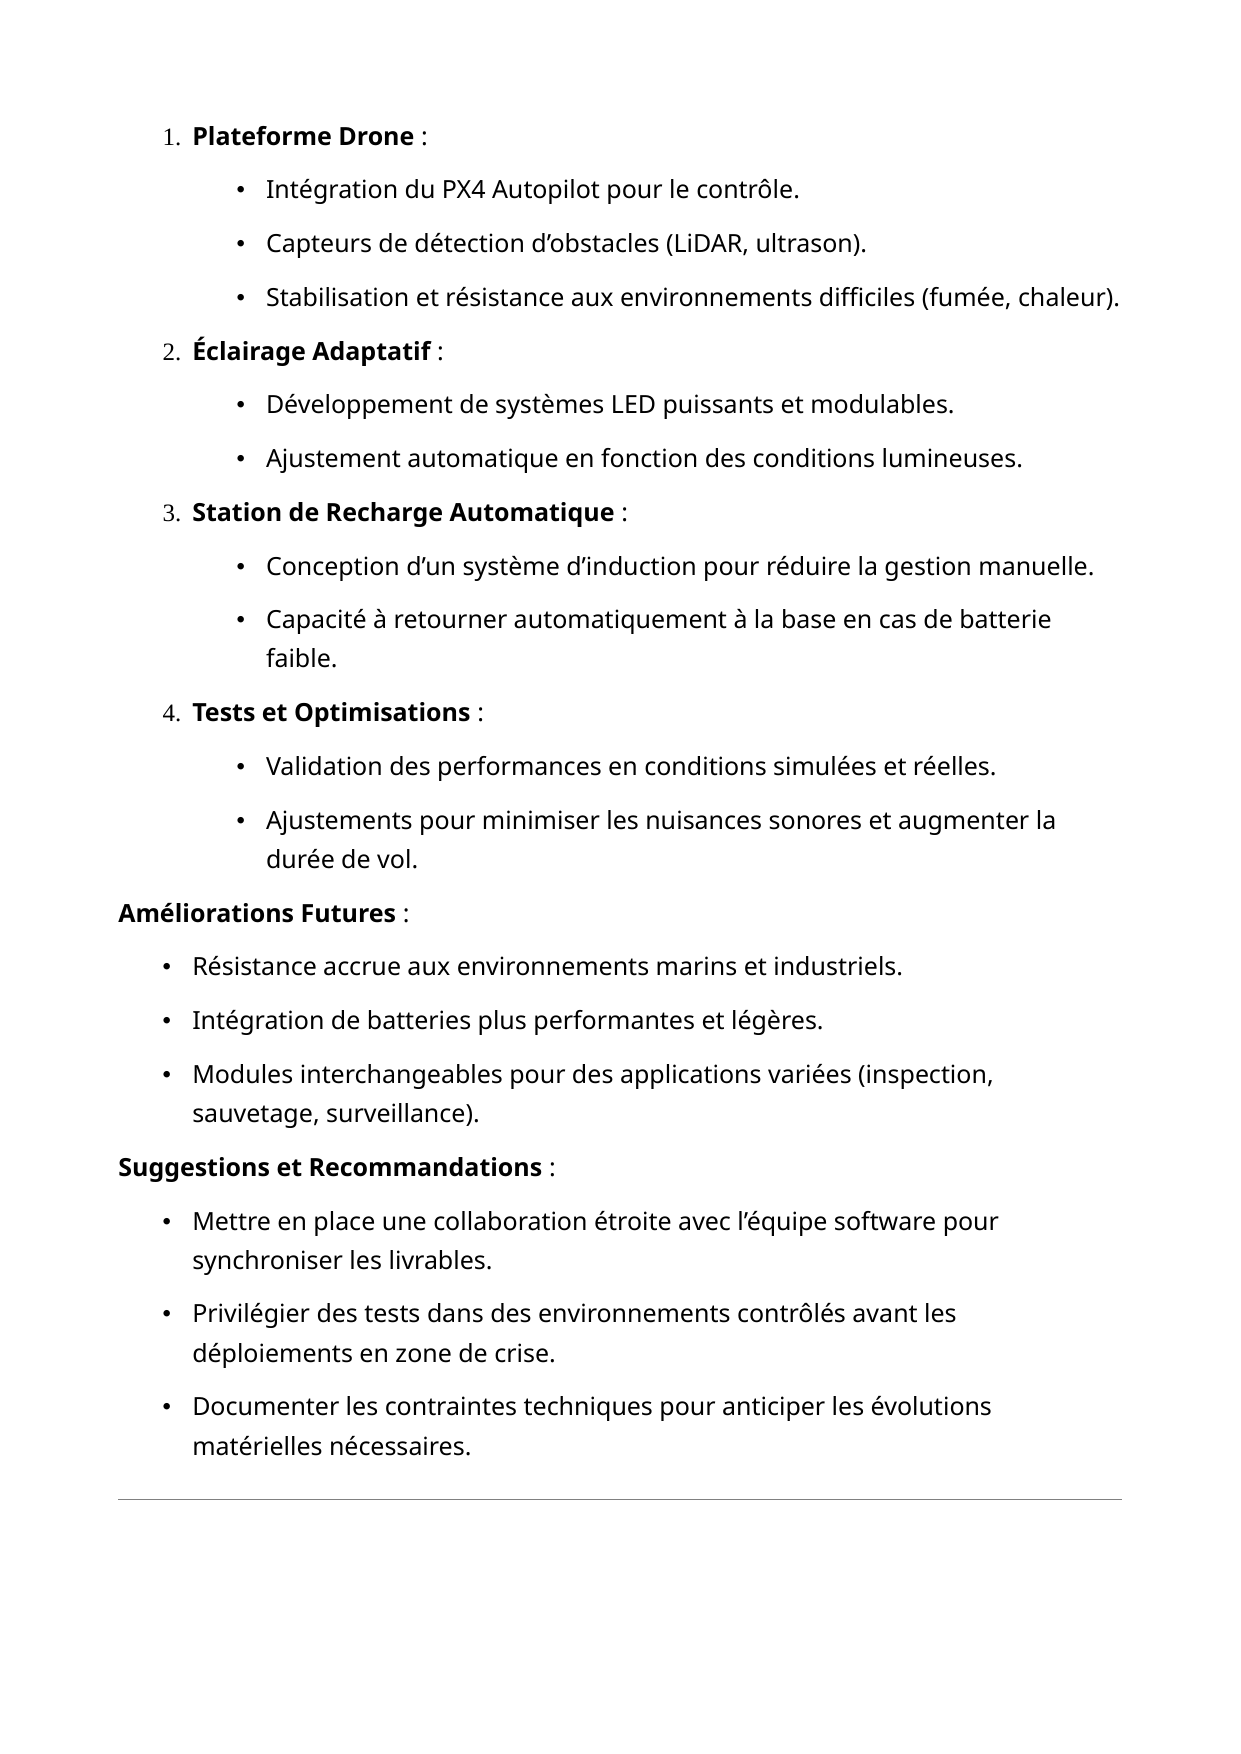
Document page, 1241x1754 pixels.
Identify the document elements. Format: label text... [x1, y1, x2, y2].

list Ajustements pour minimiser les nuisances sonores et augmenter la durée de vol. [236, 802, 1122, 876]
text Suggestions et Recommandations : [118, 1149, 1122, 1183]
list Plateforme Drone : [162, 118, 1122, 152]
list Capteurs de détection d’obstacles (LiDAR, ultrason). [236, 226, 1122, 260]
list Ajustement automatique en fonction des conditions lumineuses. [236, 441, 1122, 475]
list Développement de systèmes LED puissants et modulables. [236, 387, 1122, 421]
list Mettre en place une collaboration étroite avec l’équipe software pour synchroniser les livrables. [162, 1203, 1122, 1276]
list Intégration du PX4 Autopilot pour le contrôle. [236, 172, 1122, 206]
list Modules interchangeables pour des applications variées (inspection, sauvetage, surveillance). [162, 1056, 1122, 1130]
list Privilégier des tests dans des environnements contrôlés avant les déploiements en zone de crise. [162, 1296, 1122, 1369]
list Éclairage Adaptatif : [162, 333, 1122, 367]
list Stabilisation et résistance aux environnements difficiles (fumée, chaleur). [236, 279, 1122, 313]
list Tests et Optimisations : [162, 695, 1122, 729]
list Validation des performances en conditions simulées et réelles. [236, 748, 1122, 783]
text Améliorations Futures : [118, 895, 1122, 929]
list Station de Recharge Automatique : [162, 494, 1122, 528]
list Documenter les contraintes techniques pour anticiper les évolutions matérielles nécessaires. [162, 1389, 1122, 1462]
list Conception d’un système d’induction pour réduire la gestion manuelle. [236, 548, 1122, 582]
list Capacité à retourner automatiquement à la base en cas de batterie faible. [236, 602, 1122, 675]
list Résistance accrue aux environnements marins et industriels. [162, 949, 1122, 983]
list Intégration de batteries plus performantes et légères. [162, 1003, 1122, 1037]
